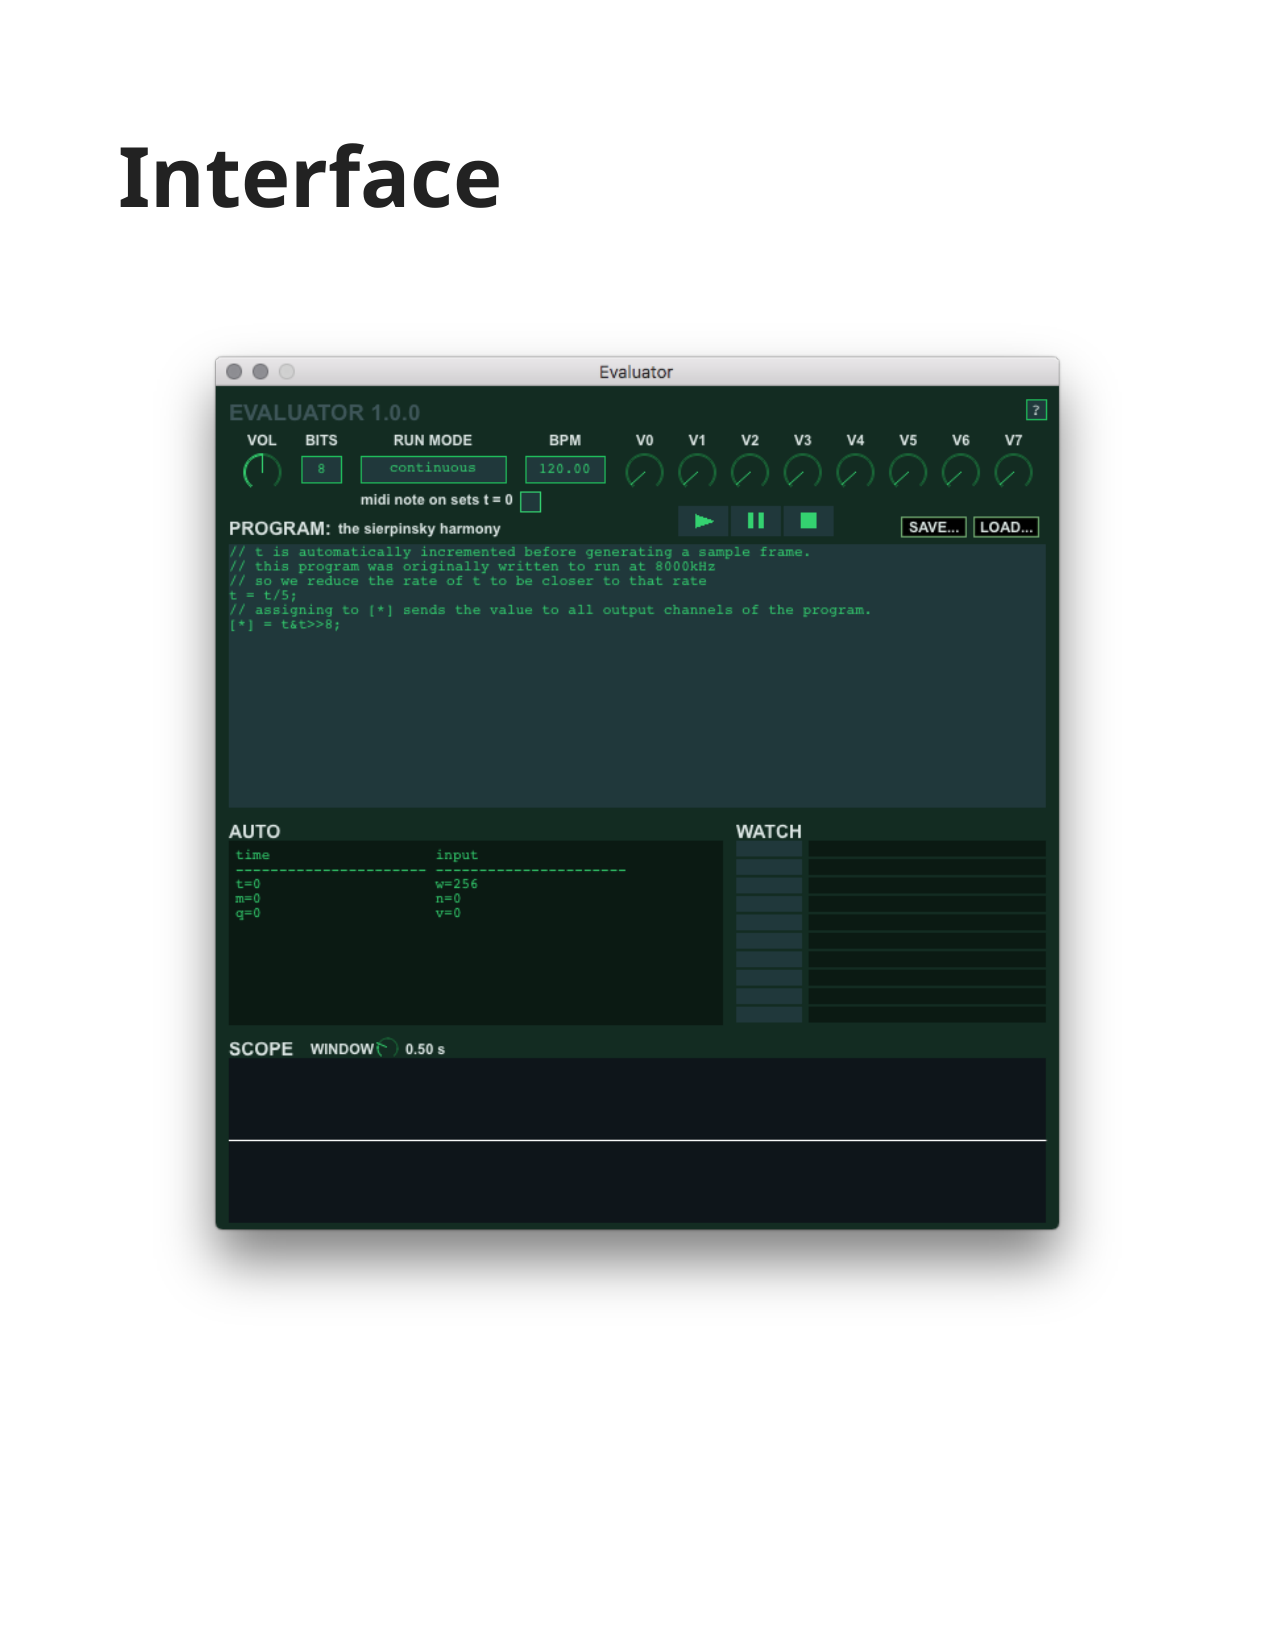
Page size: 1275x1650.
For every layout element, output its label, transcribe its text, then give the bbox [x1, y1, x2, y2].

picture [142, 315, 1133, 1335]
text Interface [118, 118, 1157, 232]
